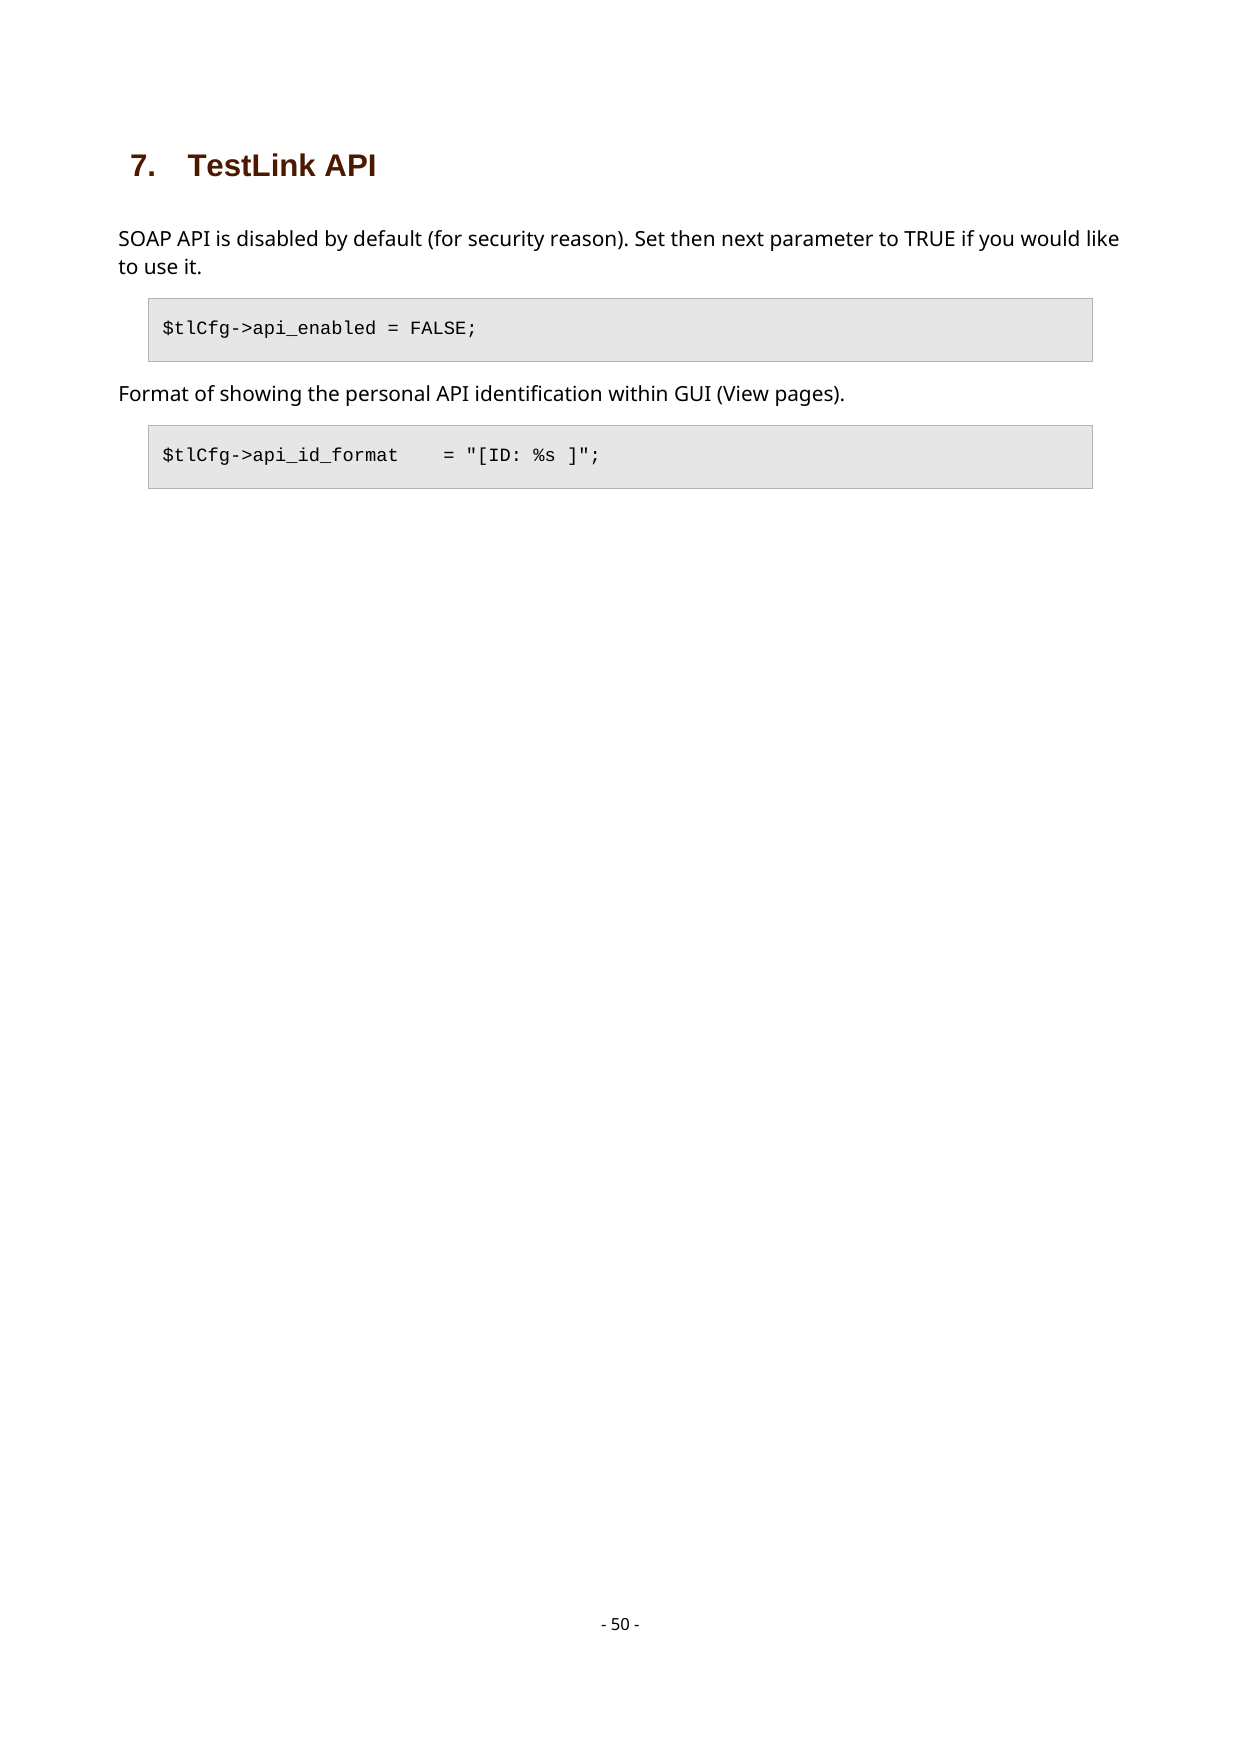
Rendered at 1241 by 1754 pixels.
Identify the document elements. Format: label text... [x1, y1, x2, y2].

text Format of showing the personal API identification within GUI (View pages). [118, 379, 1122, 407]
subtitle TestLink API [130, 148, 1110, 182]
text $tlCfg->api_id_format = "[ID: %s ]"; [149, 426, 1092, 488]
text $tlCfg->api_enabled = FALSE; [149, 299, 1092, 361]
text SOAP API is disabled by default (for security reason). Set then next parameter to TRUE if you would like to use it. [118, 224, 1122, 281]
